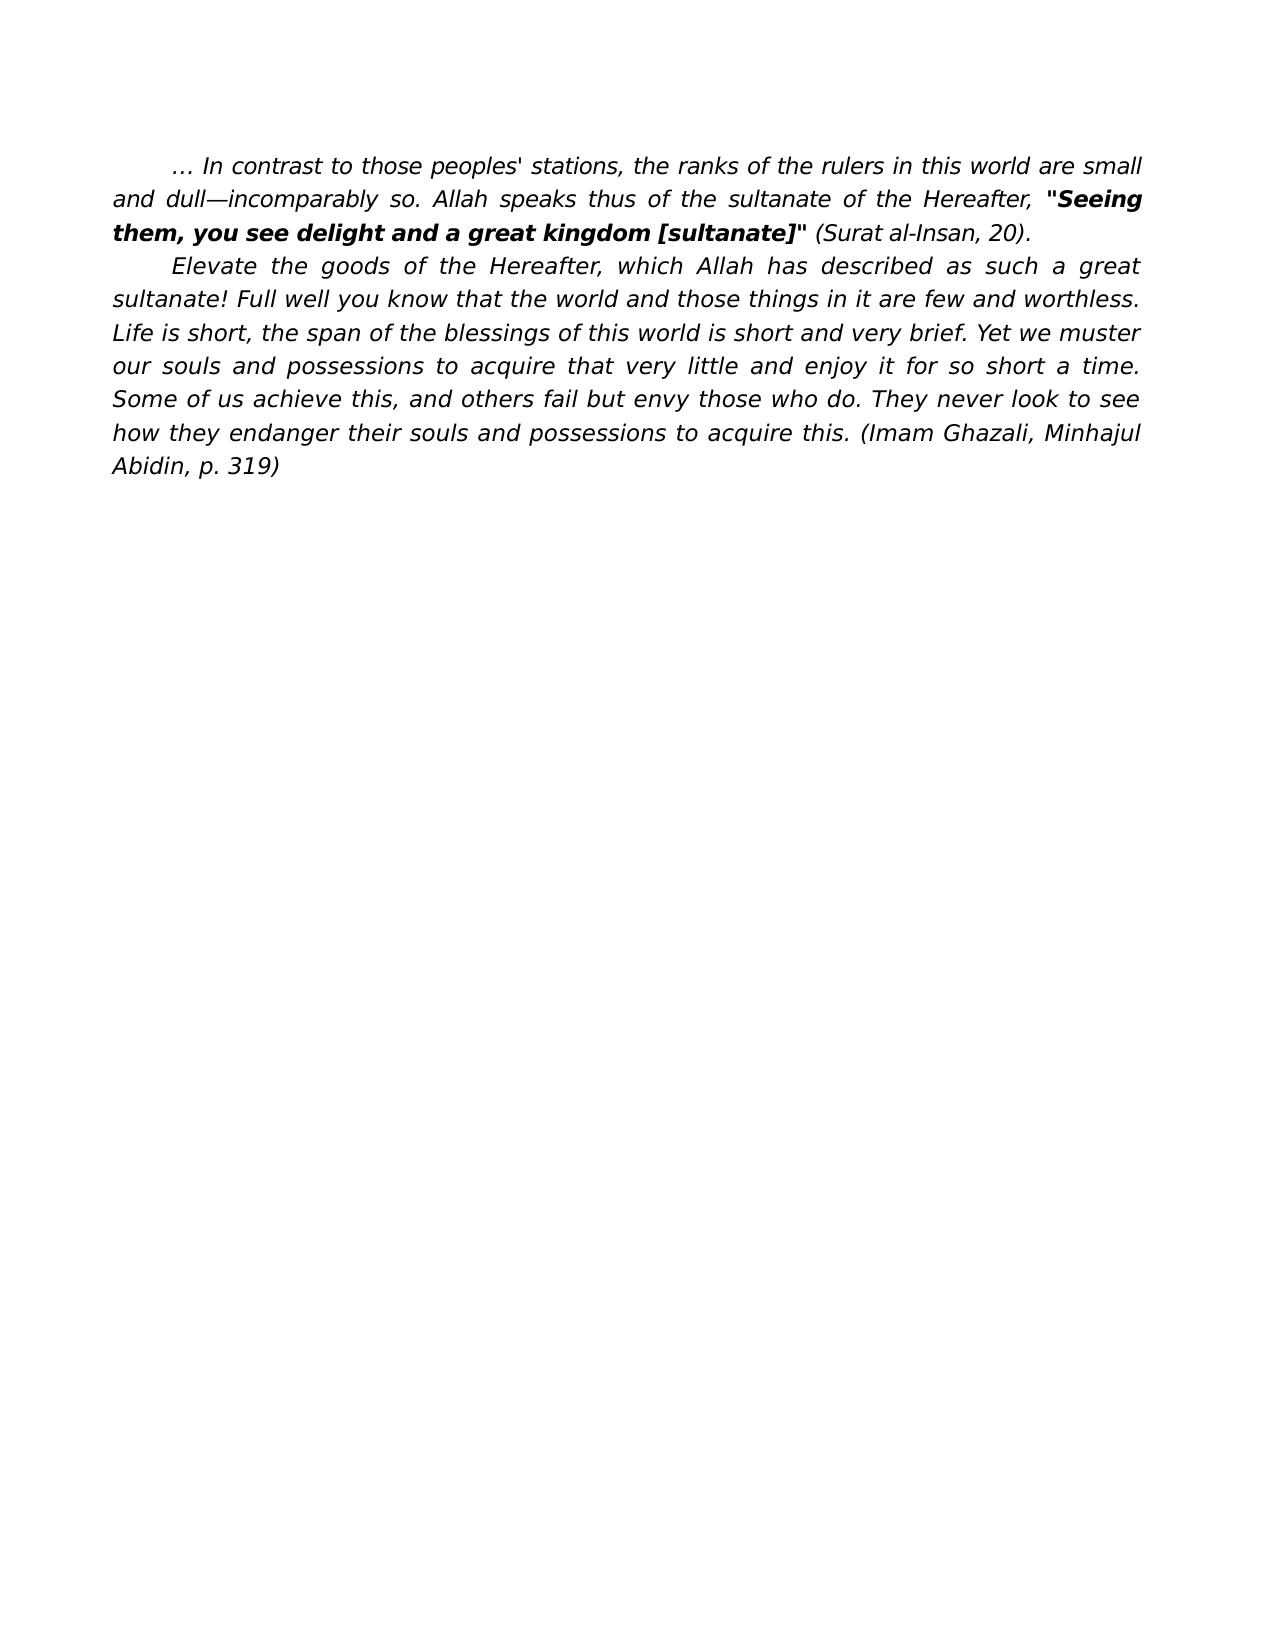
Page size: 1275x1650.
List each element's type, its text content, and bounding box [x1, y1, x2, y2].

text … In contrast to those peoples' stations, the ranks of the rulers in this world are small and dull—incomparably so. Allah speaks thus of the sultanate of the Hereafter, "Seeing them, you see delight and a great kingdom [sultanate]" (Surat al-Insan, 20). [112, 148, 1145, 248]
text Elevate the goods of the Hereafter, which Allah has described as such a great sultanate! Full well you know that the world and those things in it are few and worthless. Life is short, the span of the blessings of this world is short and very brief. Yet we muster our souls and possessions to acquire that very little and enjoy it for so short a time. Some of us achieve this, and others fail but envy those who do. They never look to see how they endanger their souls and possessions to acquire this. (Imam Ghazali, Minhajul Abidin, p. 319) [112, 248, 1145, 481]
